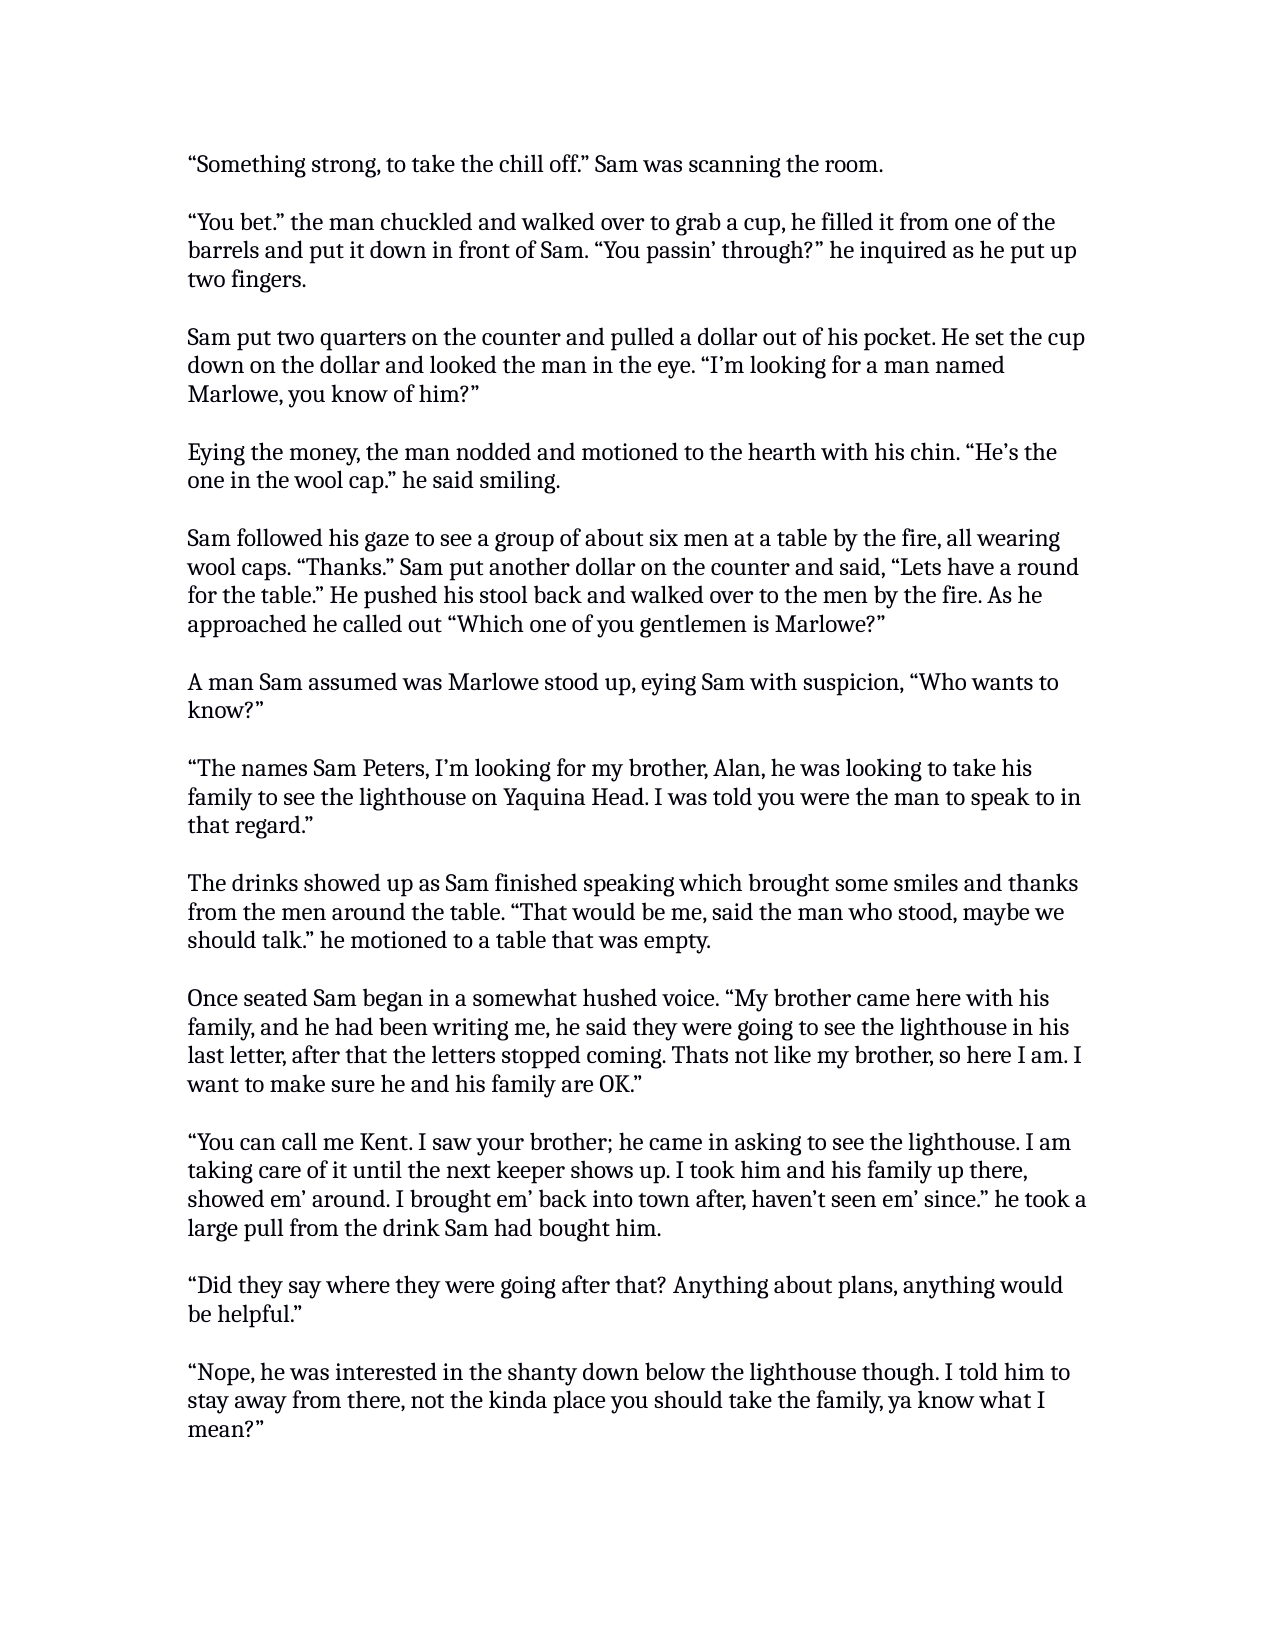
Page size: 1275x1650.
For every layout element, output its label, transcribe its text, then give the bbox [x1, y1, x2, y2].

text “Nope, he was interested in the shanty down below the lighthouse though. I told him to stay away from there, not the kinda place you should take the family, ya know what I mean?” [187, 1357, 1087, 1444]
text Eying the money, the man nodded and motioned to the hearth with his chin. “He’s the one in the wool cap.” he said smiling. [187, 437, 1087, 495]
text “You can call me Kent. I saw your brother; he came in asking to see the lighthouse. I am taking care of it until the next keeper shows up. I took him and his family up there, showed em’ around. I brought em’ back into town after, haven’t seen em’ since.” he took a large pull from the drink Sam had bought him. [187, 1127, 1087, 1242]
text Sam put two quarters on the counter and pulled a dollar out of his pocket. He set the cup down on the dollar and looked the man in the eye. “I’m looking for a man named Marlowe, you know of him?” [187, 322, 1087, 409]
text The drinks showed up as Sam finished speaking which brought some smiles and thanks from the men around the table. “That would be me, said the man who stood, maybe we should talk.” he motioned to a table that was empty. [187, 869, 1087, 955]
text A man Sam assumed was Marlowe stood up, eying Sam with suspicion, “Who wants to know?” [187, 667, 1087, 725]
text “Something strong, to take the chill off.” Sam was scanning the room. [187, 150, 1087, 179]
text Sam followed his gaze to see a group of about six men at a table by the fire, all wearing wool caps. “Thanks.” Sam put another dollar on the counter and said, “Lets have a round for the table.” He pushed his stool back and walked over to the men by the fire. As he approached he called out “Which one of you gentlemen is Marlowe?” [187, 524, 1087, 639]
text “You bet.” the man chuckled and walked over to grab a cup, he filled it from one of the barrels and put it down in front of Sam. “You passin’ through?” he inquired as he put up two fingers. [187, 207, 1087, 294]
text Once seated Sam began in a somewhat hushed voice. “My brother came here with his family, and he had been writing me, he said they were going to see the lighthouse in his last letter, after that the letters stopped coming. Thats not like my brother, so here I am. I want to make sure he and his family are OK.” [187, 984, 1087, 1099]
text “The names Sam Peters, I’m looking for my brother, Alan, he was looking to take his family to see the lighthouse on Yaquina Head. I was told you were the man to speak to in that regard.” [187, 754, 1087, 840]
text “Did they say where they were going after that? Anything about plans, anything would be helpful.” [187, 1271, 1087, 1329]
